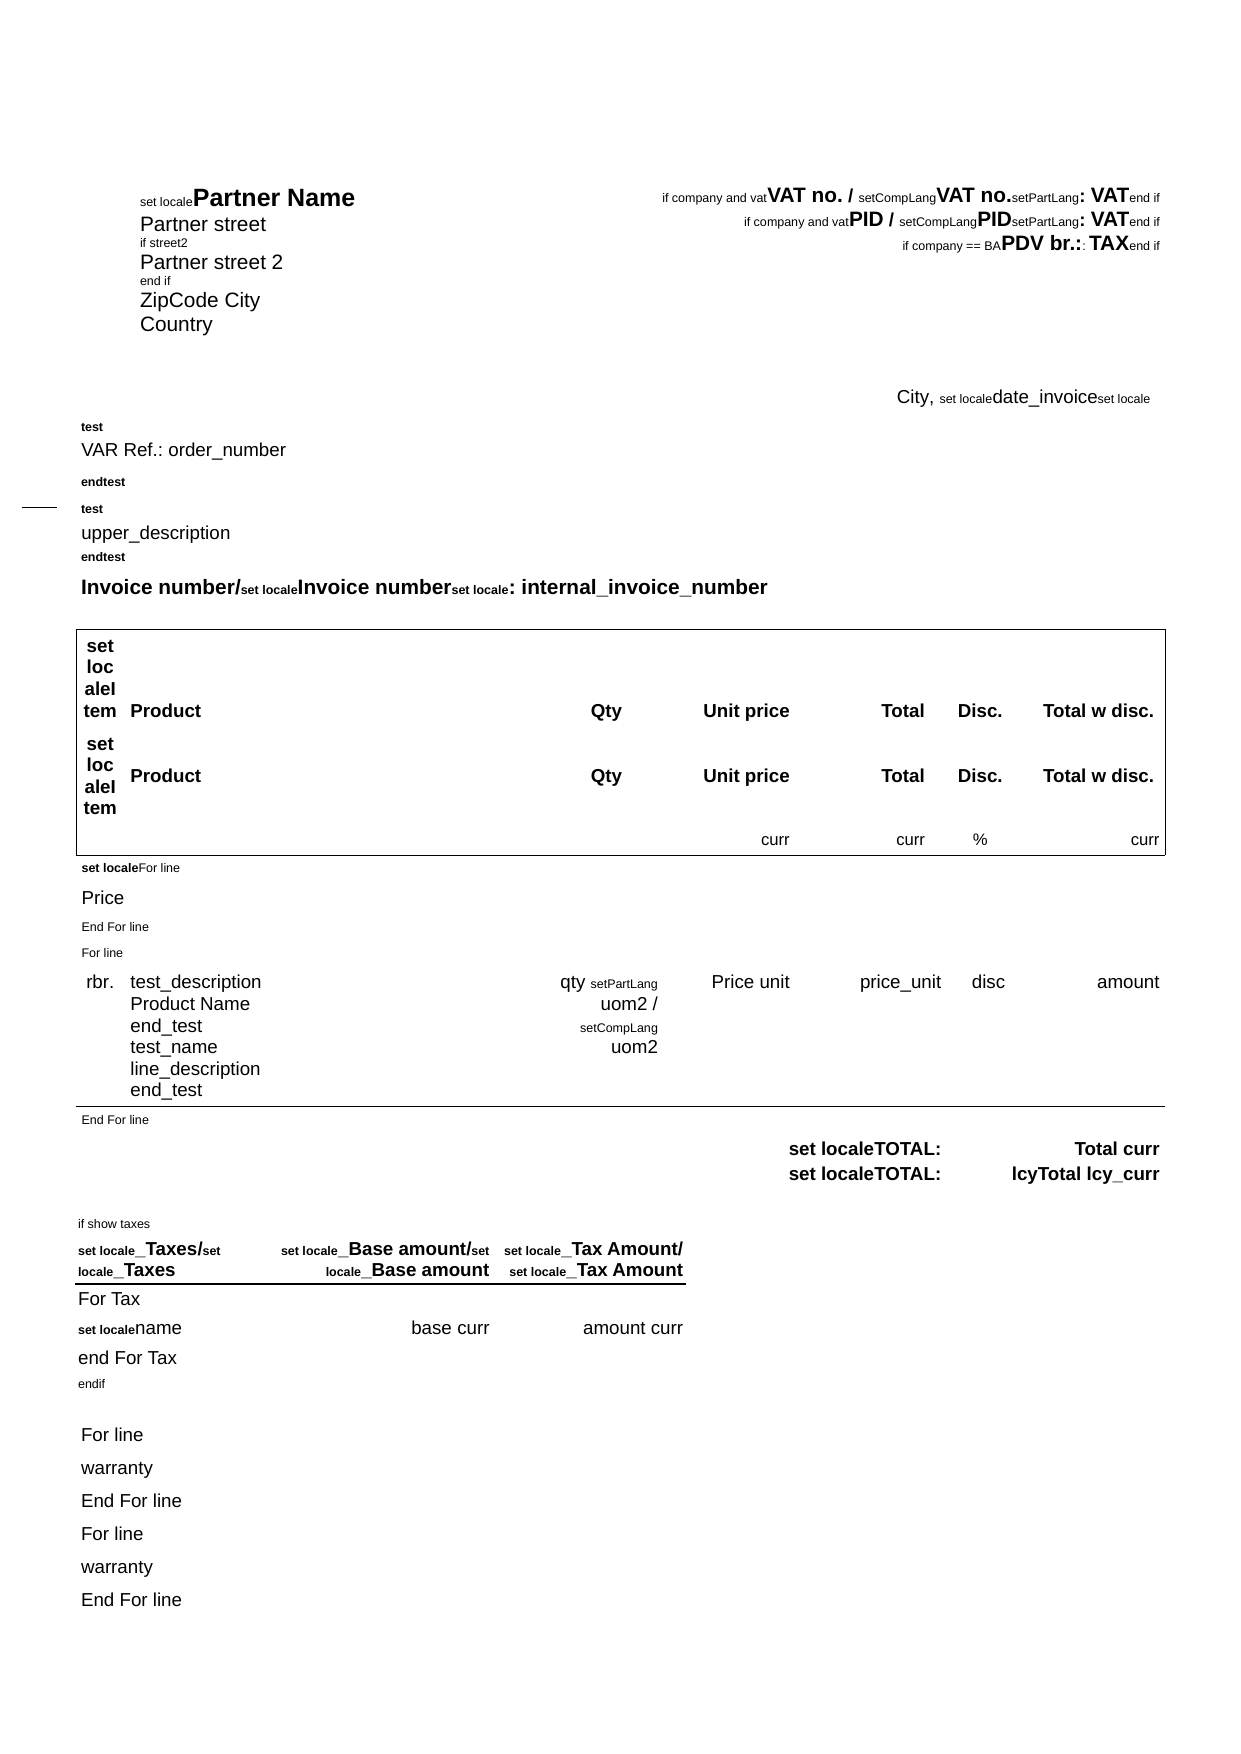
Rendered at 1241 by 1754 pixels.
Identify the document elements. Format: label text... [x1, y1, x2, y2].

table_cell VAR Ref.: order_number [75, 439, 1165, 461]
table_cell set localeTOTAL: set localeTOTAL: [76, 1133, 947, 1190]
table_cell Price [76, 881, 1165, 914]
table_cell warranty [75, 1550, 1165, 1583]
table_cell End For line [75, 1583, 1165, 1616]
table_cell For line [76, 940, 1165, 966]
table_cell disc [947, 966, 1030, 1106]
table_cell [839, 1283, 1165, 1314]
table_cell [549, 824, 663, 855]
table_cell [77, 824, 124, 855]
table_cell [686, 1283, 838, 1314]
table_cell base curr [255, 1314, 492, 1344]
table_cell Invoice number/set localeInvoice numberset locale: internal_invoice_number [75, 570, 1165, 605]
table_cell warranty [75, 1451, 1165, 1484]
table_header if show taxes [75, 1214, 1165, 1234]
table_cell End For line [76, 914, 1165, 940]
table_cell [125, 824, 549, 855]
table_cell amount [1030, 966, 1165, 1106]
table_cell endtest [75, 461, 1165, 496]
table_header Qty [549, 630, 663, 727]
table_cell curr [663, 824, 795, 855]
table_cell Qty [549, 727, 663, 824]
table_cell endif [75, 1374, 1165, 1394]
table_header Total w disc. [1030, 630, 1165, 727]
table_cell rbr. [76, 966, 124, 1106]
table_cell [839, 1344, 1165, 1374]
table_header set localeItem [77, 630, 124, 727]
table_cell [686, 1344, 838, 1374]
table_cell set localeFor line [76, 856, 1165, 881]
table_cell set locale_Base amount/set locale_Base amount [255, 1234, 492, 1283]
table_header set localePartner Name Partner street if street2 Partner street 2 end if ZipCode City Country [134, 177, 624, 413]
table_cell test_description Product Name end_test test_name line_description end_test [125, 966, 549, 1106]
table_cell set locale_Taxes/set locale_Taxes [75, 1234, 254, 1283]
table_cell [839, 1234, 1165, 1283]
table_cell Total w disc. [1030, 727, 1165, 824]
table_cell set localeItem [77, 727, 124, 824]
table_cell [686, 1234, 838, 1283]
table_cell upper_description [75, 522, 1165, 544]
table_cell Unit price [663, 727, 795, 824]
table_header Product [125, 630, 549, 727]
table_cell End For line [75, 1484, 1165, 1517]
table_cell End For line [76, 1107, 1165, 1132]
table_header if company and vatVAT no. / setCompLangVAT no.setPartLang: VATend if if company and vatPID / setCompLangPIDsetPartLang: VATend if if company == BAPDV br.:: TAXend if [625, 177, 1165, 295]
table_cell price_unit [795, 966, 947, 1106]
table_cell Total curr lcyTotal lcy_curr [947, 1133, 1165, 1190]
table_cell curr [1030, 824, 1165, 855]
table_cell qty setPartLang uom2 /setCompLang uom2 [549, 966, 663, 1106]
table_cell amount curr [492, 1314, 686, 1344]
table_cell % [930, 824, 1030, 855]
table_cell Disc. [930, 727, 1030, 824]
table_cell set localename [75, 1314, 254, 1344]
table_cell set locale_Tax Amount/set locale_Tax Amount [492, 1234, 686, 1283]
table_cell For Tax [75, 1285, 686, 1314]
table_cell [839, 1314, 1165, 1344]
table_cell Product [125, 727, 549, 824]
table_cell City, set localedate_invoiceset locale [625, 295, 1165, 413]
table_header For line [75, 1517, 1165, 1550]
table_cell [686, 1314, 838, 1344]
table_header [75, 177, 134, 413]
table_cell Price unit [663, 966, 795, 1106]
table_header Disc. [930, 630, 1030, 727]
table_header Unit price [663, 630, 795, 727]
table_cell Total [795, 727, 930, 824]
table_cell endtest [75, 544, 1165, 569]
table_header Total [795, 630, 930, 727]
table_cell curr [795, 824, 930, 855]
table_cell end For Tax [75, 1344, 686, 1374]
table_cell test [75, 496, 1165, 522]
table_header For line [75, 1418, 1165, 1451]
table_header test [75, 414, 1165, 439]
